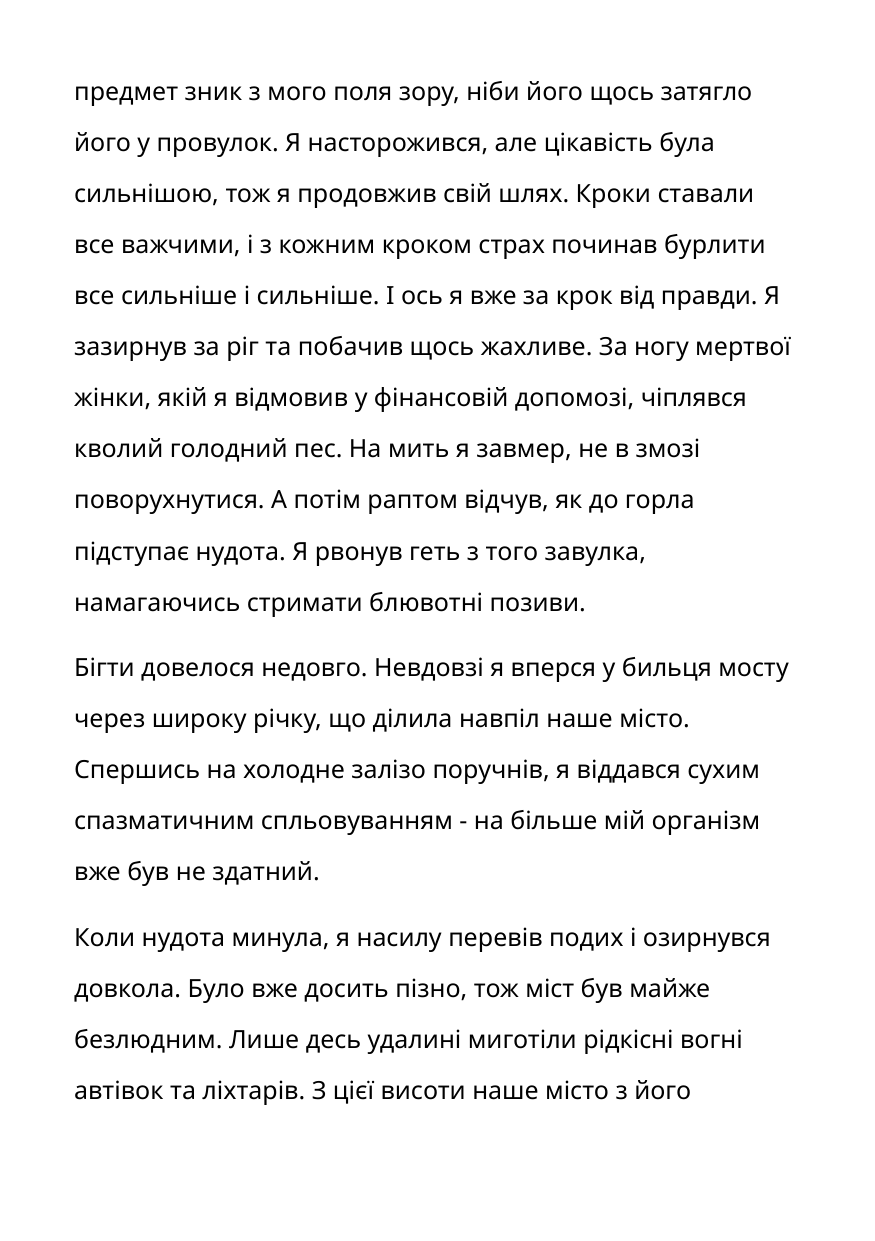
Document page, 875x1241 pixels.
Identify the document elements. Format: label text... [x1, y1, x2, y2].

text Коли нудота минула, я насилу перевів подих і озирнувся довкола. Було вже досить пізно, тож міст був майже безлюдним. Лише десь удалині миготіли рідкісні вогні автівок та ліхтарів. З цієї висоти наше місто з його [74, 920, 800, 1107]
text Бігти довелося недовго. Невдовзі я вперся у бильця мосту через широку річку, що ділила навпіл наше місто. Спершись на холодне залізо поручнів, я віддався сухим спазматичним спльовуванням - на більше мій організм вже був не здатний. [74, 650, 800, 888]
text предмет зник з мого поля зору, ніби його щось затягло його у провулок. Я насторожився, але цікавість була сильнішою, тож я продовжив свій шлях. Кроки ставали все важчими, і з кожним кроком страх починав бурлити все сильніше і сильніше. І ось я вже за крок від правди. Я зазирнув за ріг та побачив щось жахливе. За ногу мертвої жінки, якій я відмовив у фінансовій допомозі, чіплявся кволий голодний пес. На мить я завмер, не в змозі поворухнутися. А потім раптом відчув, як до горла підступає нудота. Я рвонув геть з того завулка, намагаючись стримати блювотні позиви. [74, 74, 800, 618]
